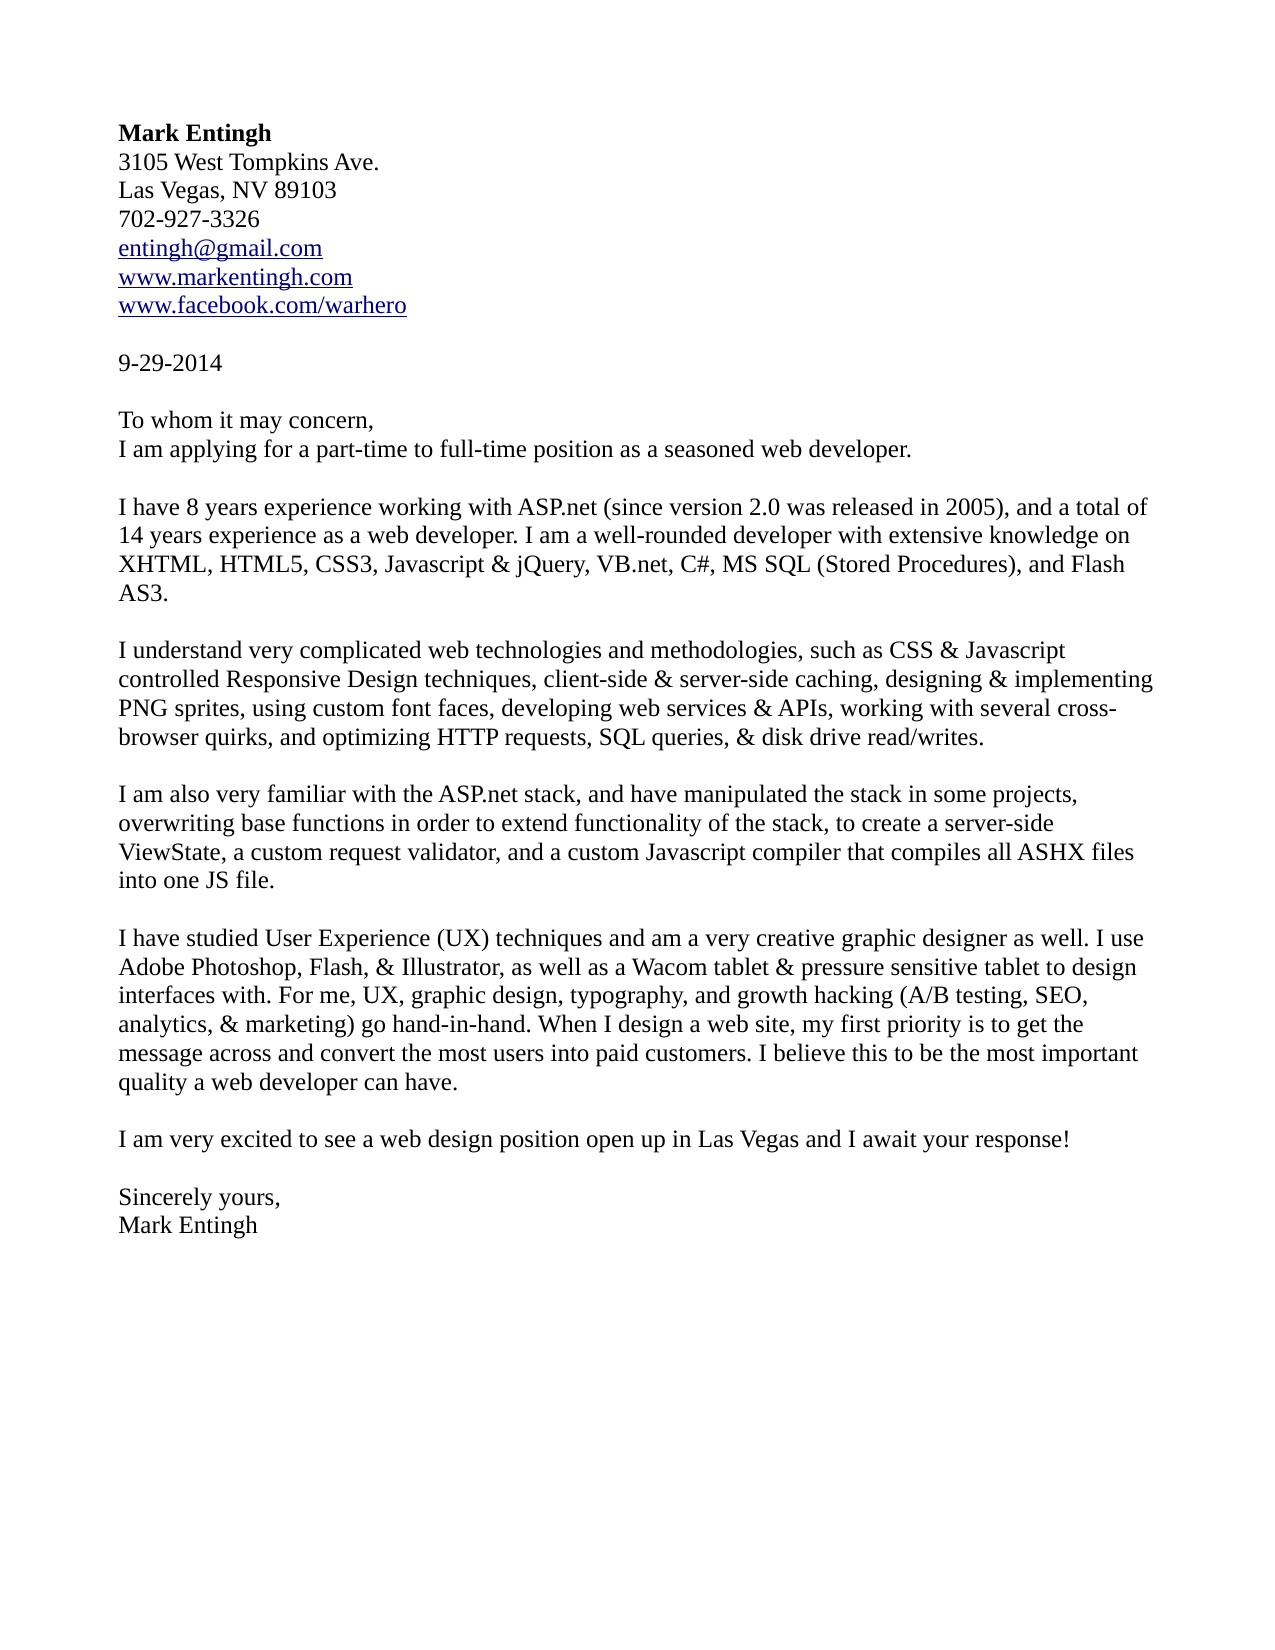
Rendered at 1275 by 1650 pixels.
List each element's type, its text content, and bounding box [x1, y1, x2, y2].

text I have 8 years experience working with ASP.net (since version 2.0 was released in 2005), and a total of 14 years experience as a web developer. I am a well-rounded developer with extensive knowledge on XHTML, HTML5, CSS3, Javascript & jQuery, VB.net, C#, MS SQL (Stored Procedures), and Flash AS3. [118, 492, 1157, 607]
text www.markentingh.com [118, 262, 1157, 291]
text Las Vegas, NV 89103 [118, 176, 1157, 204]
text Mark Entingh [118, 1211, 1157, 1239]
text To whom it may concern, [118, 406, 1157, 434]
text I have studied User Experience (UX) techniques and am a very creative graphic designer as well. I use Adobe Photoshop, Flash, & Illustrator, as well as a Wacom tablet & pressure sensitive tablet to design interfaces with. For me, UX, graphic design, typography, and growth hacking (A/B testing, SEO, analytics, & marketing) go hand-in-hand. When I design a web site, my first priority is to get the message across and convert the most users into paid customers. I believe this to be the most important quality a web developer can have. [118, 923, 1157, 1096]
text I am applying for a part-time to full-time position as a seasoned web developer. [118, 434, 1157, 463]
text Mark Entingh [118, 118, 1157, 147]
text 9-29-2014 [118, 348, 1157, 377]
text I am very excited to see a web design position open up in Las Vegas and I await your response! [118, 1124, 1157, 1153]
text I understand very complicated web technologies and methodologies, such as CSS & Javascript controlled Responsive Design techniques, client-side & server-side caching, designing & implementing PNG sprites, using custom font faces, developing web services & APIs, working with several cross-browser quirks, and optimizing HTTP requests, SQL queries, & disk drive read/writes. [118, 636, 1157, 751]
text entingh@gmail.com [118, 233, 1157, 262]
text www.facebook.com/warhero [118, 291, 1157, 319]
text 3105 West Tompkins Ave. [118, 147, 1157, 176]
text 702-927-3326 [118, 204, 1157, 233]
text Sincerely yours, [118, 1182, 1157, 1211]
text I am also very familiar with the ASP.net stack, and have manipulated the stack in some projects, overwriting base functions in order to extend functionality of the stack, to create a server-side ViewState, a custom request validator, and a custom Javascript compiler that compiles all ASHX files into one JS file. [118, 779, 1157, 894]
